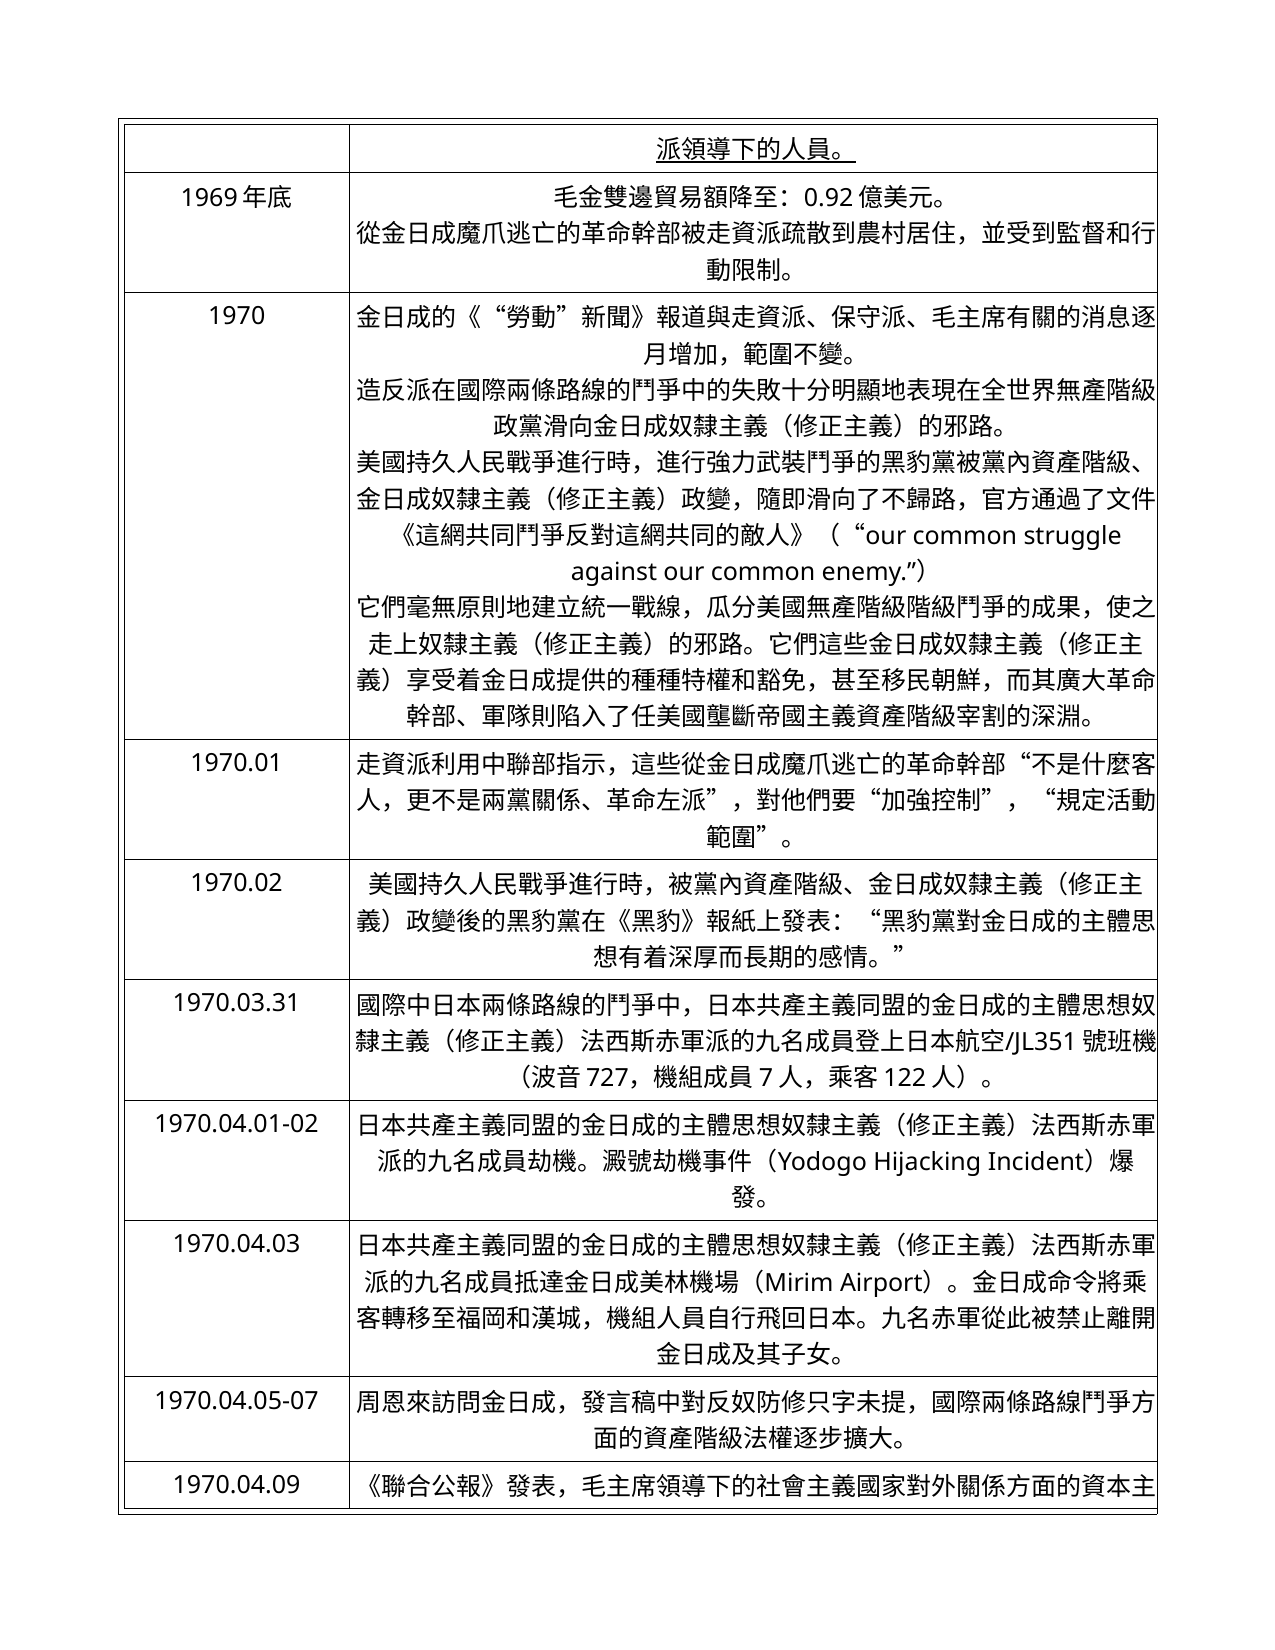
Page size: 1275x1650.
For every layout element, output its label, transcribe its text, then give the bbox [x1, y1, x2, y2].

table_cell 1970.04.09 [125, 1462, 349, 1508]
table_cell 1970 [125, 293, 349, 739]
table_cell 毛金雙邊貿易額降至：0.92億美元。 從金日成魔爪逃亡的革命幹部被走資派疏散到農村居住，並受到監督和行動限制。 [350, 173, 1157, 292]
table_cell 1970.02 [125, 860, 349, 979]
table_cell 金日成的《“勞動”新聞》報道與走資派、保守派、毛主席有關的消息逐月增加，範圍不變。 造反派在國際兩條路線的鬥爭中的失敗十分明顯地表現在全世界無產階級政黨滑向金日成奴隸主義（修正主義）的邪路。 美國持久人民戰爭進行時，進行強力武裝鬥爭的黑豹黨被黨內資產階級、金日成奴隸主義（修正主義）政變，隨即滑向了不歸路，官方通過了文件《這網共同鬥爭反對這網共同的敵人》（“our common struggle against our common enemy.”） 它們毫無原則地建立統一戰線，瓜分美國無產階級階級鬥爭的成果，使之走上奴隸主義（修正主義）的邪路。它們這些金日成奴隸主義（修正主義）享受着金日成提供的種種特權和豁免，甚至移民朝鮮，而其廣大革命幹部、軍隊則陷入了任美國壟斷帝國主義資產階級宰割的深淵。 [350, 293, 1157, 739]
table_cell 走資派利用中聯部指示，這些從金日成魔爪逃亡的革命幹部“不是什麼客人，更不是兩黨關係、革命左派”，對他們要“加強控制”，“規定活動範圍”。 [350, 740, 1157, 859]
table_cell 1970.01 [125, 740, 349, 859]
table_cell 周恩來訪問金日成，發言稿中對反奴防修只字未提，國際兩條路線鬥爭方面的資產階級法權逐步擴大。 [350, 1377, 1157, 1461]
table_cell 日本共產主義同盟的金日成的主體思想奴隸主義（修正主義）法西斯赤軍派的九名成員抵達金日成美林機場（Mirim Airport）。金日成命令將乘客轉移至福岡和漢城，機組人員自行飛回日本。九名赤軍從此被禁止離開金日成及其子女。 [350, 1221, 1157, 1376]
table_cell 美國持久人民戰爭進行時，被黨內資產階級、金日成奴隸主義（修正主義）政變後的黑豹黨在《黑豹》報紙上發表：“黑豹黨對金日成的主體思想有着深厚而長期的感情。” [350, 860, 1157, 979]
table_cell 1970.03.31 [125, 980, 349, 1099]
table_cell 1970.04.05-07 [125, 1377, 349, 1461]
table_cell [125, 125, 349, 172]
table_cell 1969年底 [125, 173, 349, 292]
table_cell 1970.04.01-02 [125, 1101, 349, 1220]
table_cell 日本共產主義同盟的金日成的主體思想奴隸主義（修正主義）法西斯赤軍派的九名成員劫機。澱號劫機事件（Yodogo Hijacking Incident）爆發。 [350, 1101, 1157, 1220]
table_cell 國際中日本兩條路線的鬥爭中，日本共產主義同盟的金日成的主體思想奴隸主義（修正主義）法西斯赤軍派的九名成員登上日本航空/JL351號班機（波音727，機組成員7人，乘客122人）。 [350, 980, 1157, 1099]
table_cell 派領導下的人員。 [350, 125, 1157, 172]
table_cell 1970.04.03 [125, 1221, 349, 1376]
table_cell [119, 119, 1157, 1514]
table_cell 《聯合公報》發表，毛主席領導下的社會主義國家對外關係方面的資本主 [350, 1462, 1157, 1508]
